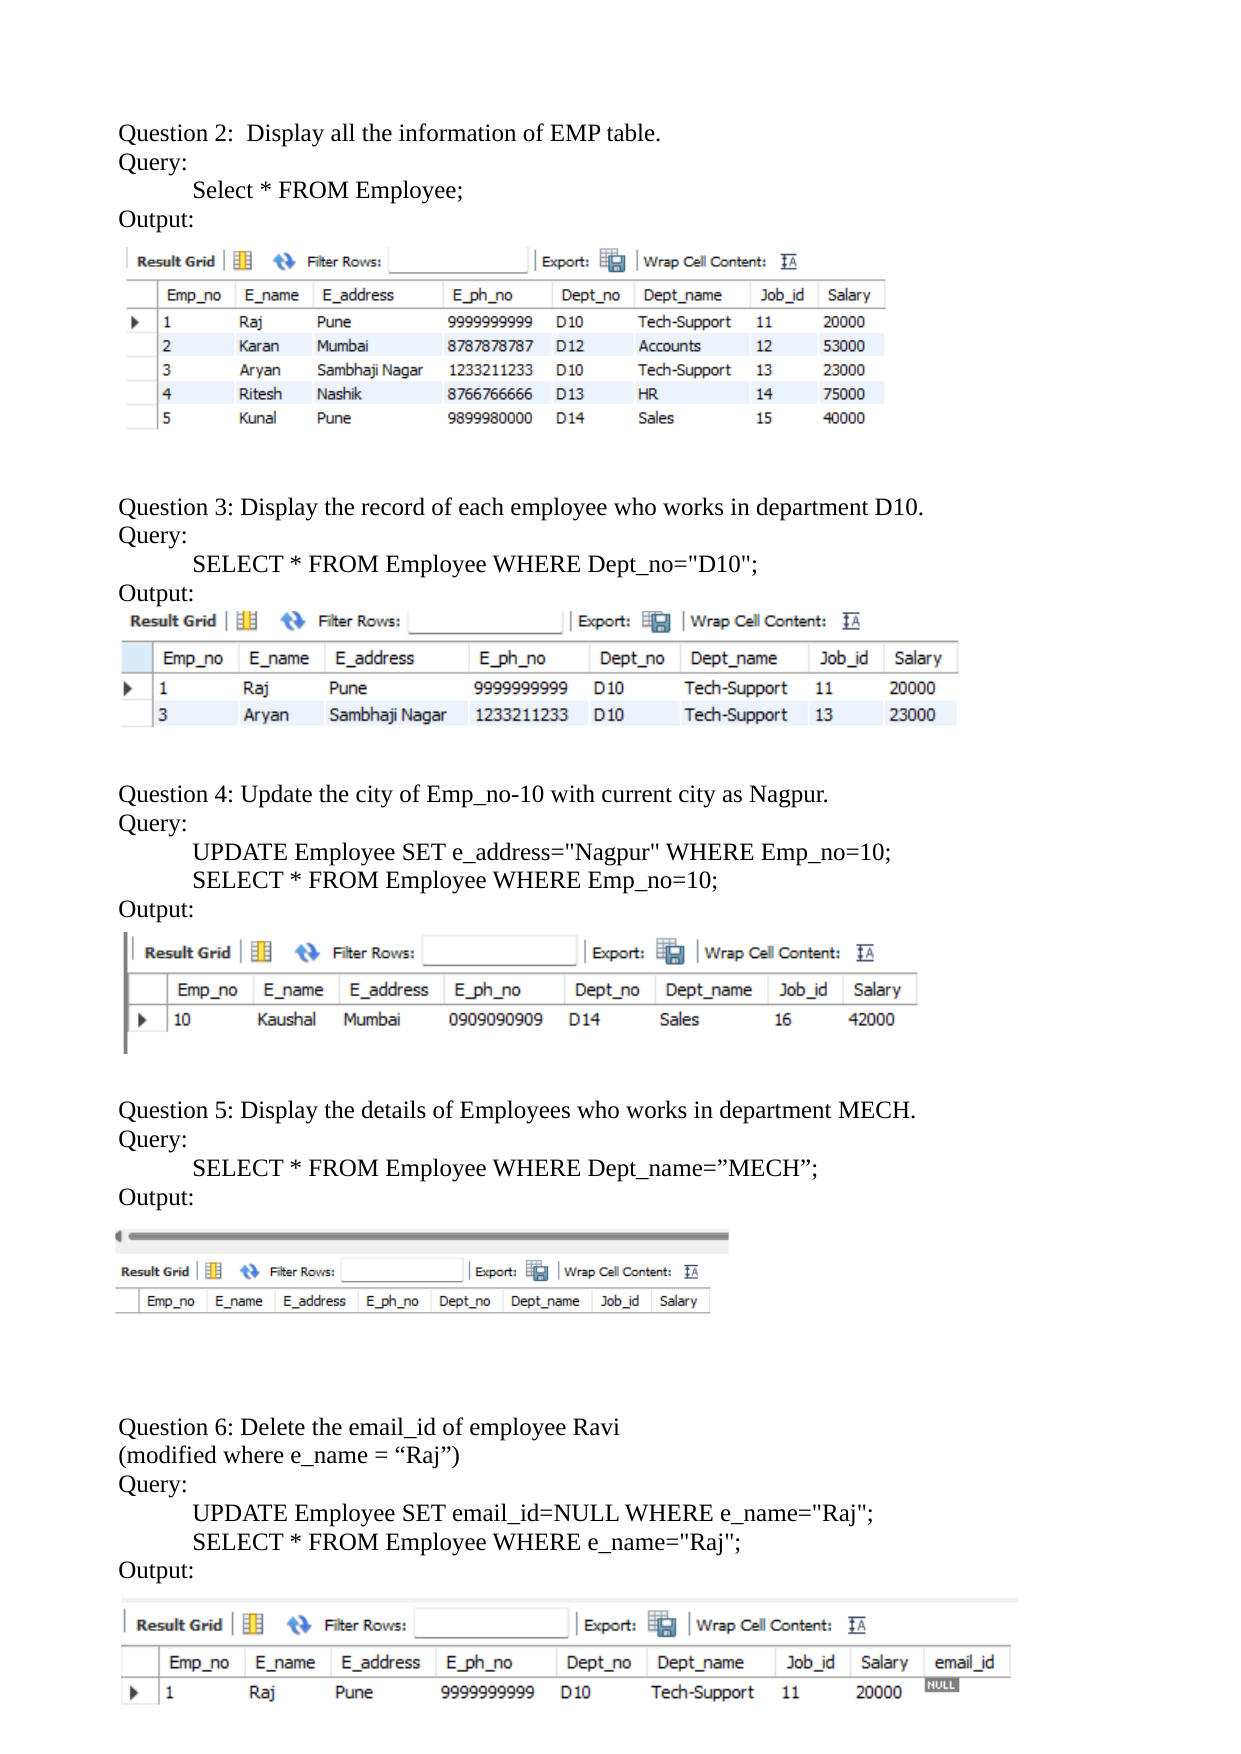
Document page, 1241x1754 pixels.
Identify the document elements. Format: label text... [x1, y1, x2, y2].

text Question 6: Delete the email_id of employee Ravi [118, 1412, 1122, 1441]
text Question 5: Display the details of Employees who works in department MECH. Query: SELECT * FROM Employee WHERE Dept_name=”MECH”; Output: [118, 1096, 1122, 1326]
text UPDATE Employee SET e_address="Nagpur" WHERE Emp_no=10; SELECT * FROM Employee WHERE Emp_no=10; Output: [118, 837, 1122, 923]
picture [126, 247, 889, 445]
text (modified where e_name = “Raj”) Query: [118, 1441, 1122, 1498]
text UPDATE Employee SET email_id=NULL WHERE e_name="Raj"; SELECT * FROM Employee WHERE e_name="Raj"; Output: [118, 1498, 1122, 1584]
picture [115, 1229, 729, 1398]
text Output: [118, 204, 1122, 319]
picture [121, 611, 978, 759]
text Question 3: Display the record of each employee who works in department D10. Query: SELECT * FROM Employee WHERE Dept_no="D10"; Output: [118, 492, 1122, 693]
text Question 2: Display all the information of EMP table. Query: Select * FROM Employee; [118, 118, 1122, 204]
text Question 4: Update the city of Emp_no-10 with current city as Nagpur. Query: [118, 779, 1122, 837]
picture [123, 932, 935, 1054]
picture [121, 1598, 1018, 1727]
